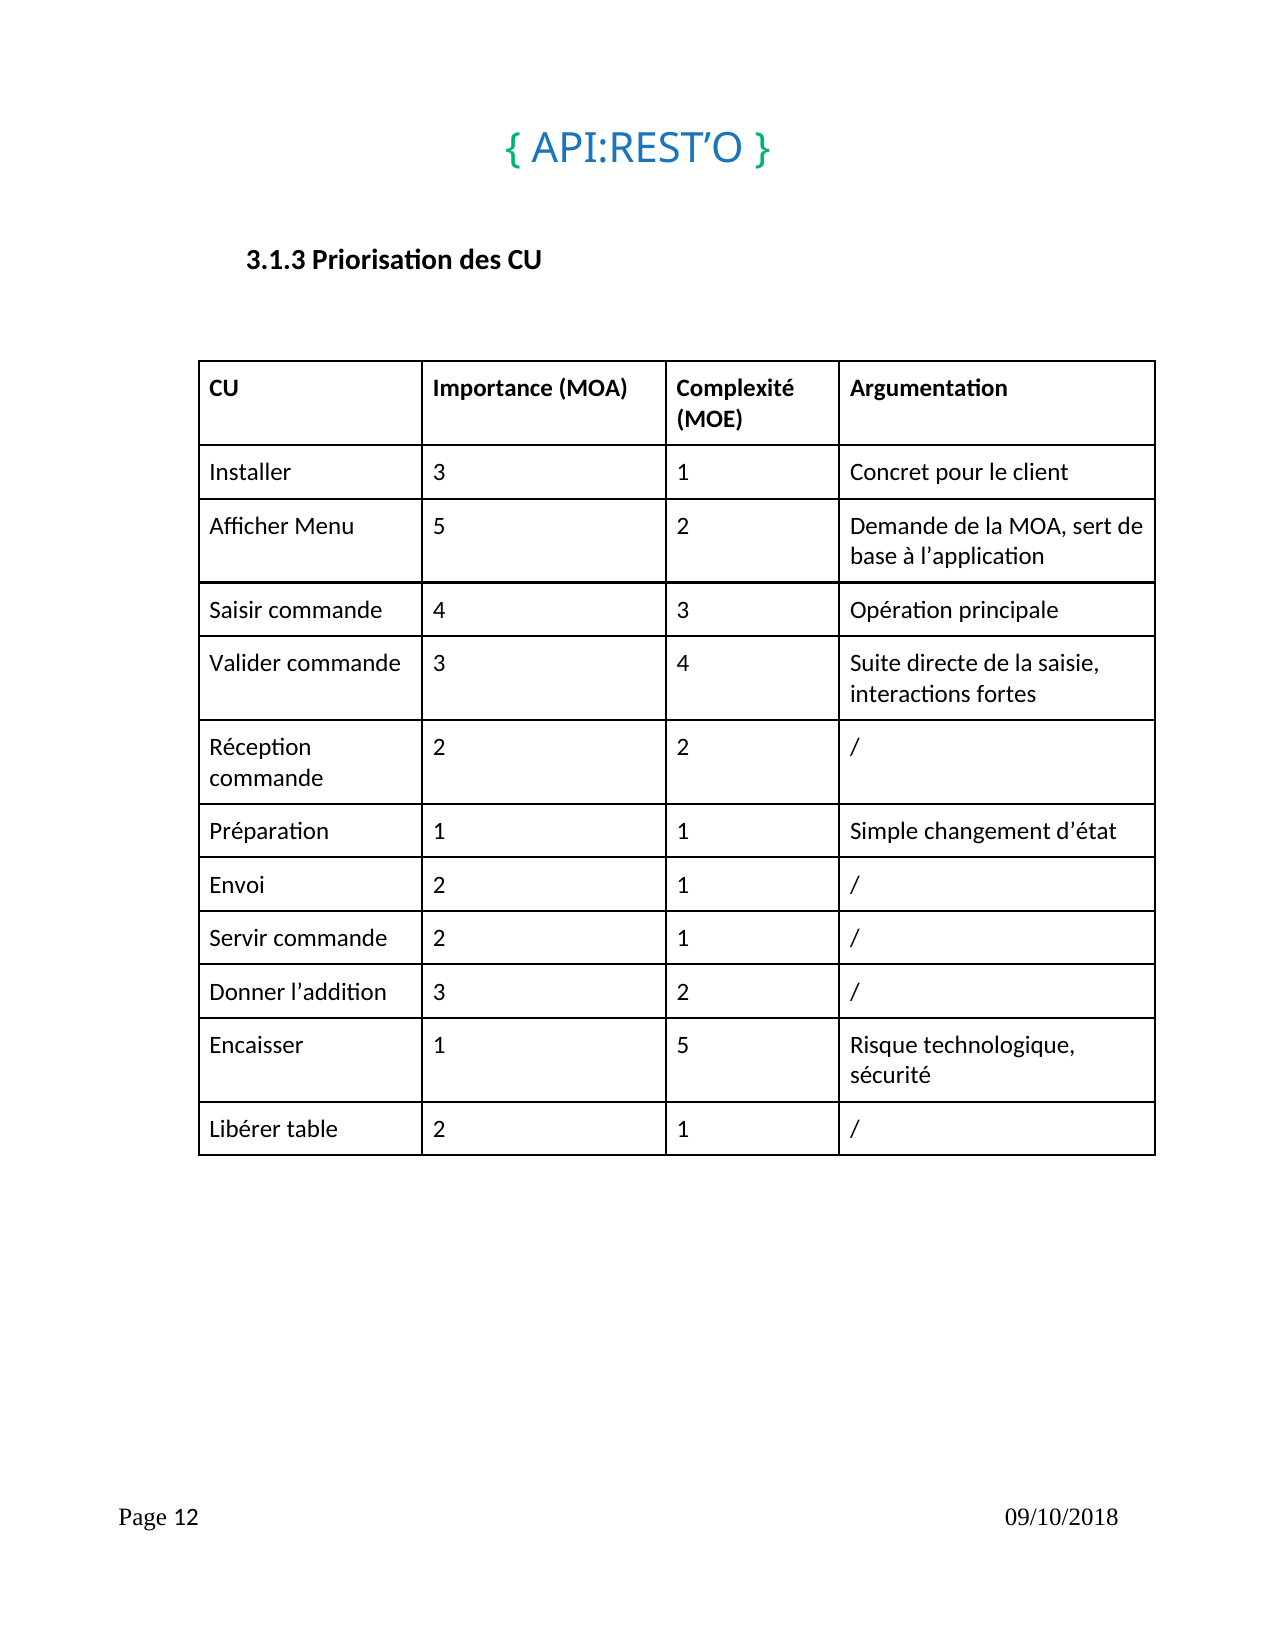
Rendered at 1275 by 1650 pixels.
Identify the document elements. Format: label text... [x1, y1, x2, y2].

table_cell 2 [667, 721, 838, 803]
table_cell Concret pour le client [840, 446, 1154, 497]
table_cell / [840, 965, 1154, 1017]
table_cell Envoi [200, 858, 421, 910]
table_header Argumentation [840, 362, 1154, 444]
table_header Complexité (MOE) [667, 362, 838, 444]
table_cell / [840, 912, 1154, 963]
table_cell 3 [423, 446, 665, 497]
table_cell 1 [667, 858, 838, 910]
table_cell 4 [423, 584, 665, 635]
table_cell 2 [423, 721, 665, 803]
table_header Importance (MOA) [423, 362, 665, 444]
table_cell Encaisser [200, 1019, 421, 1101]
table_cell Valider commande [200, 637, 421, 719]
table_cell Simple changement d’état [840, 805, 1154, 856]
table_header CU [200, 362, 421, 444]
table_cell 2 [423, 912, 665, 963]
table_cell Risque technologique, sécurité [840, 1019, 1154, 1101]
table_cell Opération principale [840, 584, 1154, 635]
table_cell Préparation [200, 805, 421, 856]
table_cell 5 [423, 500, 665, 581]
table_cell Servir commande [200, 912, 421, 963]
table_cell Saisir commande [200, 584, 421, 635]
table_cell / [840, 858, 1154, 910]
table_cell / [840, 721, 1154, 803]
table_cell Installer [200, 446, 421, 497]
table_cell 3 [423, 965, 665, 1017]
table_cell 2 [667, 965, 838, 1017]
table_cell Demande de la MOA, sert de base à l’application [840, 500, 1154, 581]
table_cell 2 [667, 500, 838, 581]
subtitle 3.1.3 Priorisation des CU [246, 241, 1157, 276]
table_cell 1 [423, 805, 665, 856]
table_cell / [840, 1103, 1154, 1154]
table_cell 2 [423, 858, 665, 910]
table_cell 1 [667, 446, 838, 497]
table_cell 2 [423, 1103, 665, 1154]
table_cell 1 [667, 805, 838, 856]
table_cell Afficher Menu [200, 500, 421, 581]
table_cell 5 [667, 1019, 838, 1101]
table_cell Suite directe de la saisie, interactions fortes [840, 637, 1154, 719]
table_cell Donner l’addition [200, 965, 421, 1017]
table_cell 1 [667, 912, 838, 963]
table_cell Réception commande [200, 721, 421, 803]
table_cell 1 [423, 1019, 665, 1101]
table_cell 3 [667, 584, 838, 635]
table_cell Libérer table [200, 1103, 421, 1154]
table_cell 3 [423, 637, 665, 719]
table_cell 4 [667, 637, 838, 719]
table_cell 1 [667, 1103, 838, 1154]
